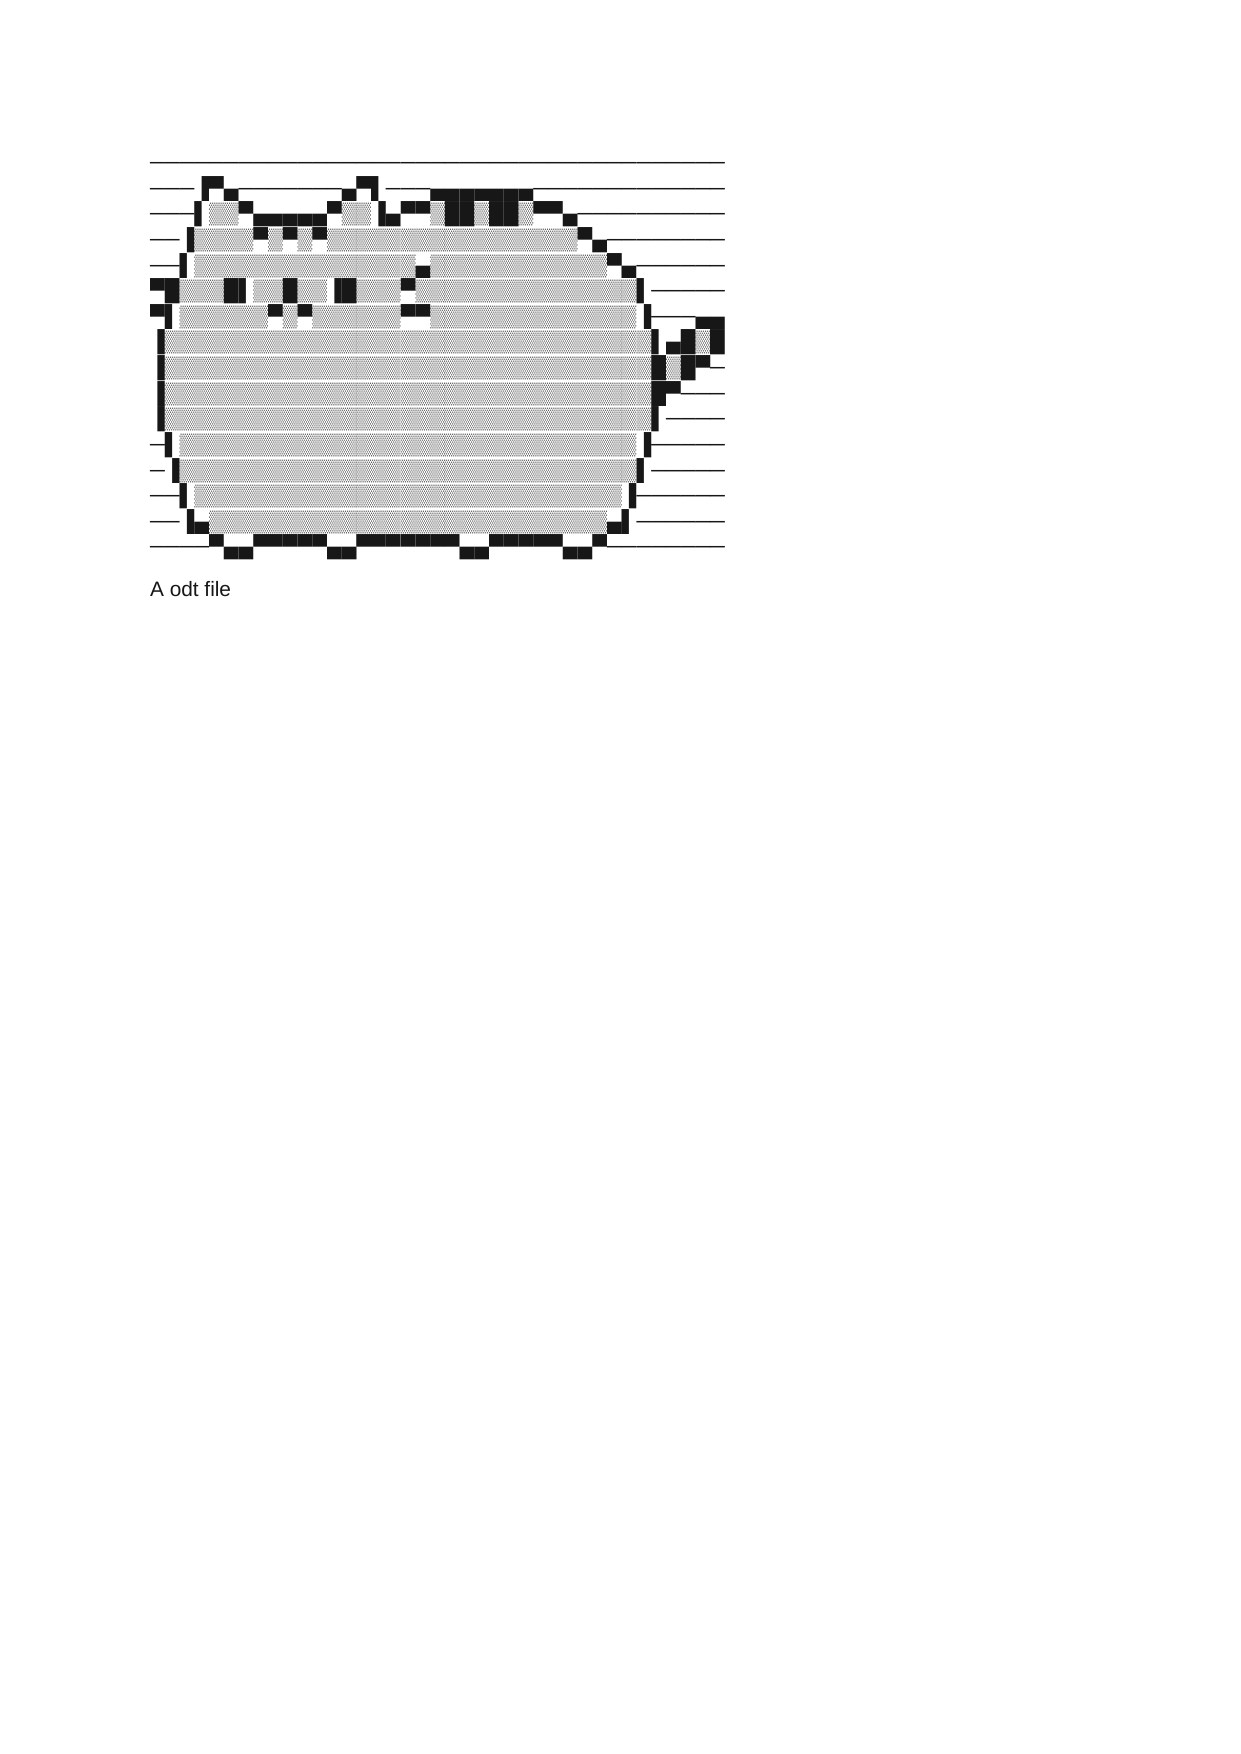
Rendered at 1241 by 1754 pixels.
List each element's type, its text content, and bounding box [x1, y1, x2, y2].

text A odt file [150, 577, 1090, 601]
text ─────────────────────────────────────── ───▐▀▄───────▄▀▌───▄▄▄▄▄▄▄───────────── ───▌▒▒▀▄▄▄▄▄▀▒▒▐▄▀▀▒██▒██▒▀▀▄────────── ──▐▒▒▒▒▀▒▀▒▀▒▒▒▒▒▒▒▒▒▒▒▒▒▒▒▒▒▀▄──────── ──▌▒▒▒▒▒▒▒▒▒▒▒▒▒▒▒▄▒▒▒▒▒▒▒▒▒▒▒▒▀▄────── ▀█▒▒▒█▌▒▒█▒▒▐█▒▒▒▀▒▒▒▒▒▒▒▒▒▒▒▒▒▒▒▌───── ▀▌▒▒▒▒▒▒▀▒▀▒▒▒▒▒▒▀▀▒▒▒▒▒▒▒▒▒▒▒▒▒▒▐───▄▄ ▐▒▒▒▒▒▒▒▒▒▒▒▒▒▒▒▒▒▒▒▒▒▒▒▒▒▒▒▒▒▒▒▒▒▌▄█▒█ ▐▒▒▒▒▒▒▒▒▒▒▒▒▒▒▒▒▒▒▒▒▒▒▒▒▒▒▒▒▒▒▒▒▒█▒█▀─ ▐▒▒▒▒▒▒▒▒▒▒▒▒▒▒▒▒▒▒▒▒▒▒▒▒▒▒▒▒▒▒▒▒▒█▀─── ▐▒▒▒▒▒▒▒▒▒▒▒▒▒▒▒▒▒▒▒▒▒▒▒▒▒▒▒▒▒▒▒▒▒▌──── ─▌▒▒▒▒▒▒▒▒▒▒▒▒▒▒▒▒▒▒▒▒▒▒▒▒▒▒▒▒▒▒▒▐───── ─▐▒▒▒▒▒▒▒▒▒▒▒▒▒▒▒▒▒▒▒▒▒▒▒▒▒▒▒▒▒▒▒▌───── ──▌▒▒▒▒▒▒▒▒▒▒▒▒▒▒▒▒▒▒▒▒▒▒▒▒▒▒▒▒▒▐────── ──▐▄▒▒▒▒▒▒▒▒▒▒▒▒▒▒▒▒▒▒▒▒▒▒▒▒▒▒▒▄▌────── ────▀▄▄▀▀▀▀▀▄▄▀▀▀▀▀▀▀▄▄▀▀▀▀▀▄▄▀──────── [150, 150, 1090, 558]
